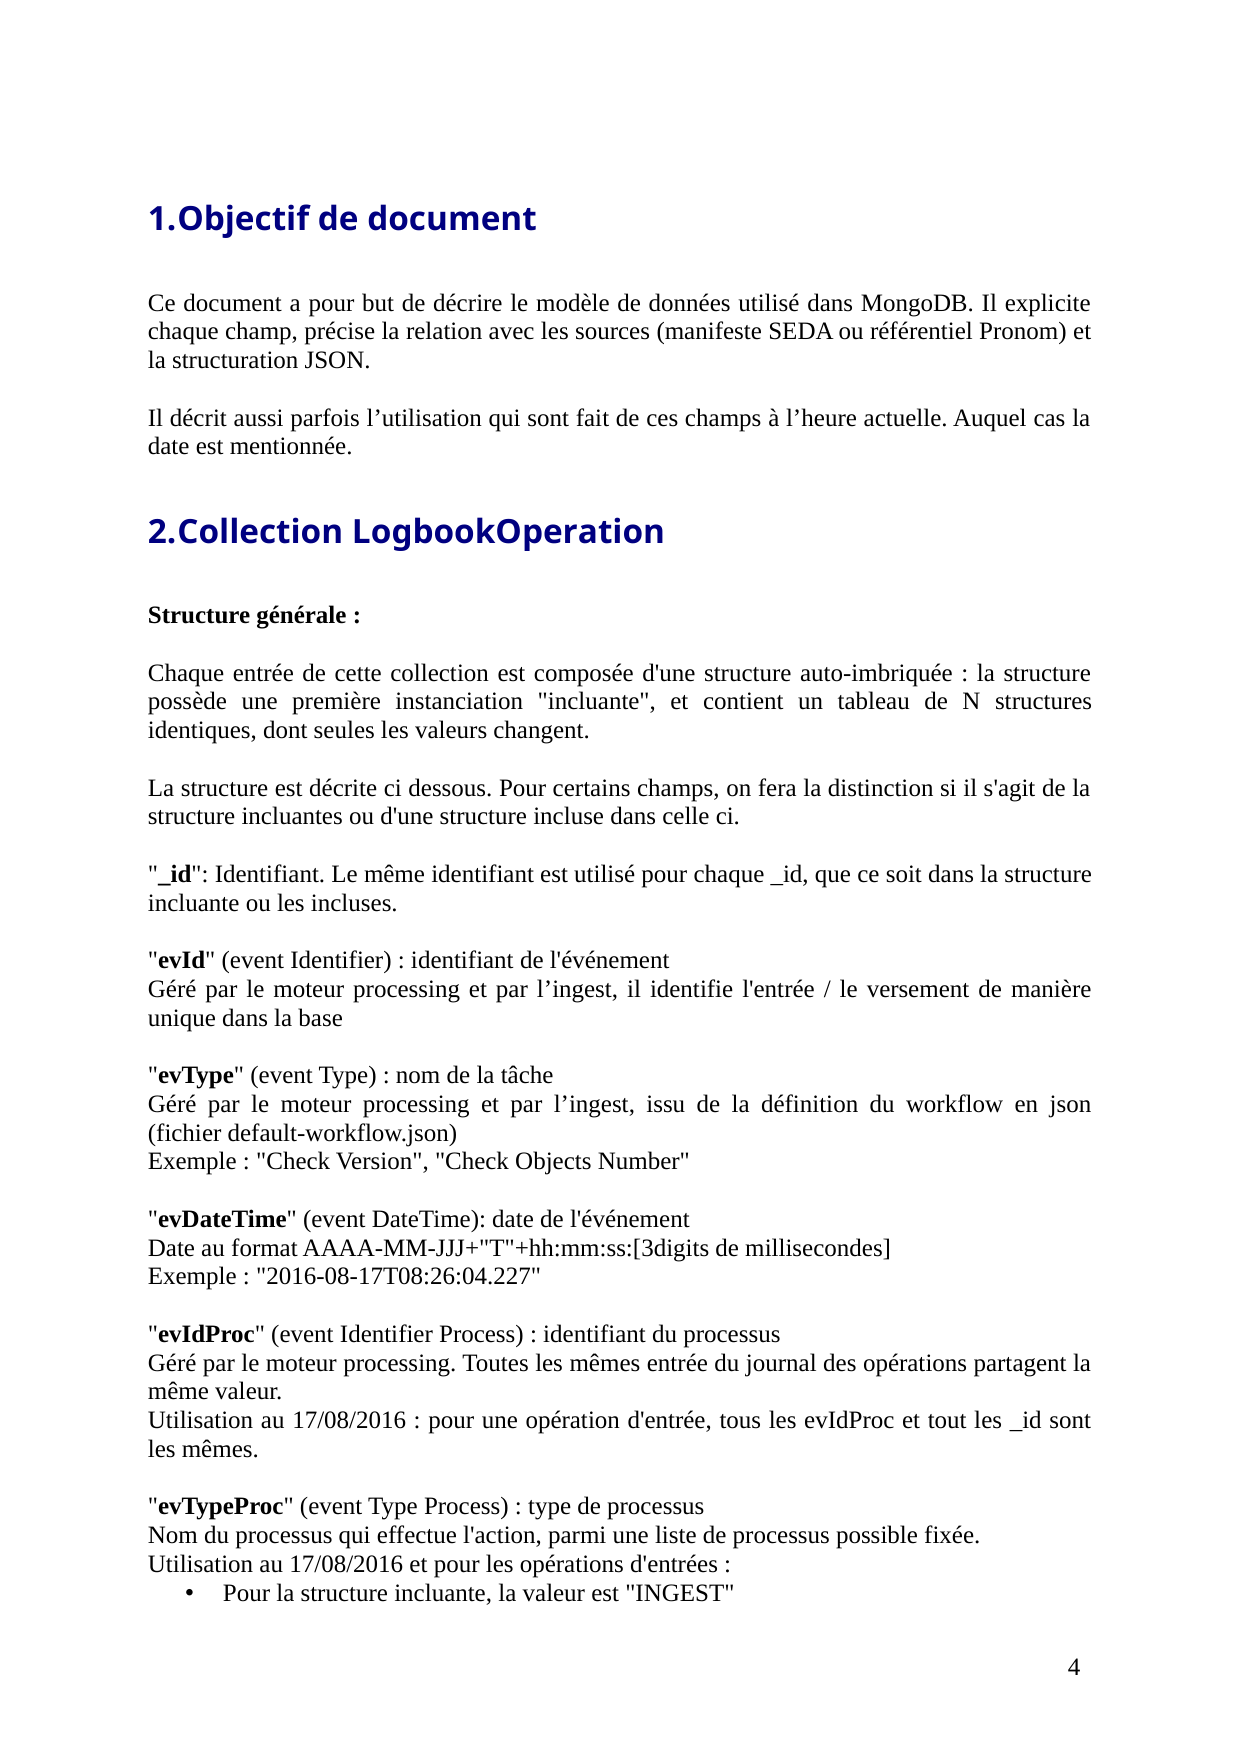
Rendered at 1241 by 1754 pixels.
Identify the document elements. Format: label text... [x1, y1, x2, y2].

list Pour la structure incluante, la valeur est "INGEST" [185, 1578, 1093, 1606]
text Il décrit aussi parfois l’utilisation qui sont fait de ces champs à l’heure actuelle. Auquel cas la date est mentionnée. [148, 403, 1093, 460]
text Structure générale : [148, 600, 1093, 629]
text Utilisation au 17/08/2016 et pour les opérations d'entrées : [148, 1549, 1093, 1578]
text Géré par le moteur processing et par l’ingest, issu de la définition du workflow en json (fichier default-workflow.json) [148, 1089, 1093, 1146]
subtitle Objectif de document [148, 195, 1093, 240]
text "evType" (event Type) : nom de la tâche [148, 1060, 1093, 1089]
text Chaque entrée de cette collection est composée d'une structure auto-imbriquée : la structure possède une première instanciation "incluante", et contient un tableau de N structures identiques, dont seules les valeurs changent. [148, 658, 1093, 744]
text Exemple : "2016-08-17T08:26:04.227" [148, 1261, 1093, 1290]
text Date au format AAAA-MM-JJJ+"T"+hh:mm:ss:[3digits de millisecondes] [148, 1233, 1093, 1261]
text "evDateTime" (event DateTime): date de l'événement [148, 1204, 1093, 1233]
text Ce document a pour but de décrire le modèle de données utilisé dans MongoDB. Il explicite chaque champ, précise la relation avec les sources (manifeste SEDA ou référentiel Pronom) et la structuration JSON. [148, 288, 1093, 374]
text "evId" (event Identifier) : identifiant de l'événement [148, 945, 1093, 974]
text Géré par le moteur processing. Toutes les mêmes entrée du journal des opérations partagent la même valeur. [148, 1348, 1093, 1405]
text Utilisation au 17/08/2016 : pour une opération d'entrée, tous les evIdProc et tout les _id sont les mêmes. [148, 1405, 1093, 1463]
text La structure est décrite ci dessous. Pour certains champs, on fera la distinction si il s'agit de la structure incluantes ou d'une structure incluse dans celle ci. [148, 773, 1093, 830]
text Géré par le moteur processing et par l’ingest, il identifie l'entrée / le versement de manière unique dans la base [148, 974, 1093, 1031]
text "evTypeProc" (event Type Process) : type de processus [148, 1491, 1093, 1520]
text Exemple : "Check Version", "Check Objects Number" [148, 1146, 1093, 1175]
subtitle Collection LogbookOperation [148, 507, 1093, 553]
text Nom du processus qui effectue l'action, parmi une liste de processus possible fixée. [148, 1520, 1093, 1549]
text "_id": Identifiant. Le même identifiant est utilisé pour chaque _id, que ce soit dans la structure incluante ou les incluses. [148, 859, 1093, 916]
text "evIdProc" (event Identifier Process) : identifiant du processus [148, 1319, 1093, 1348]
